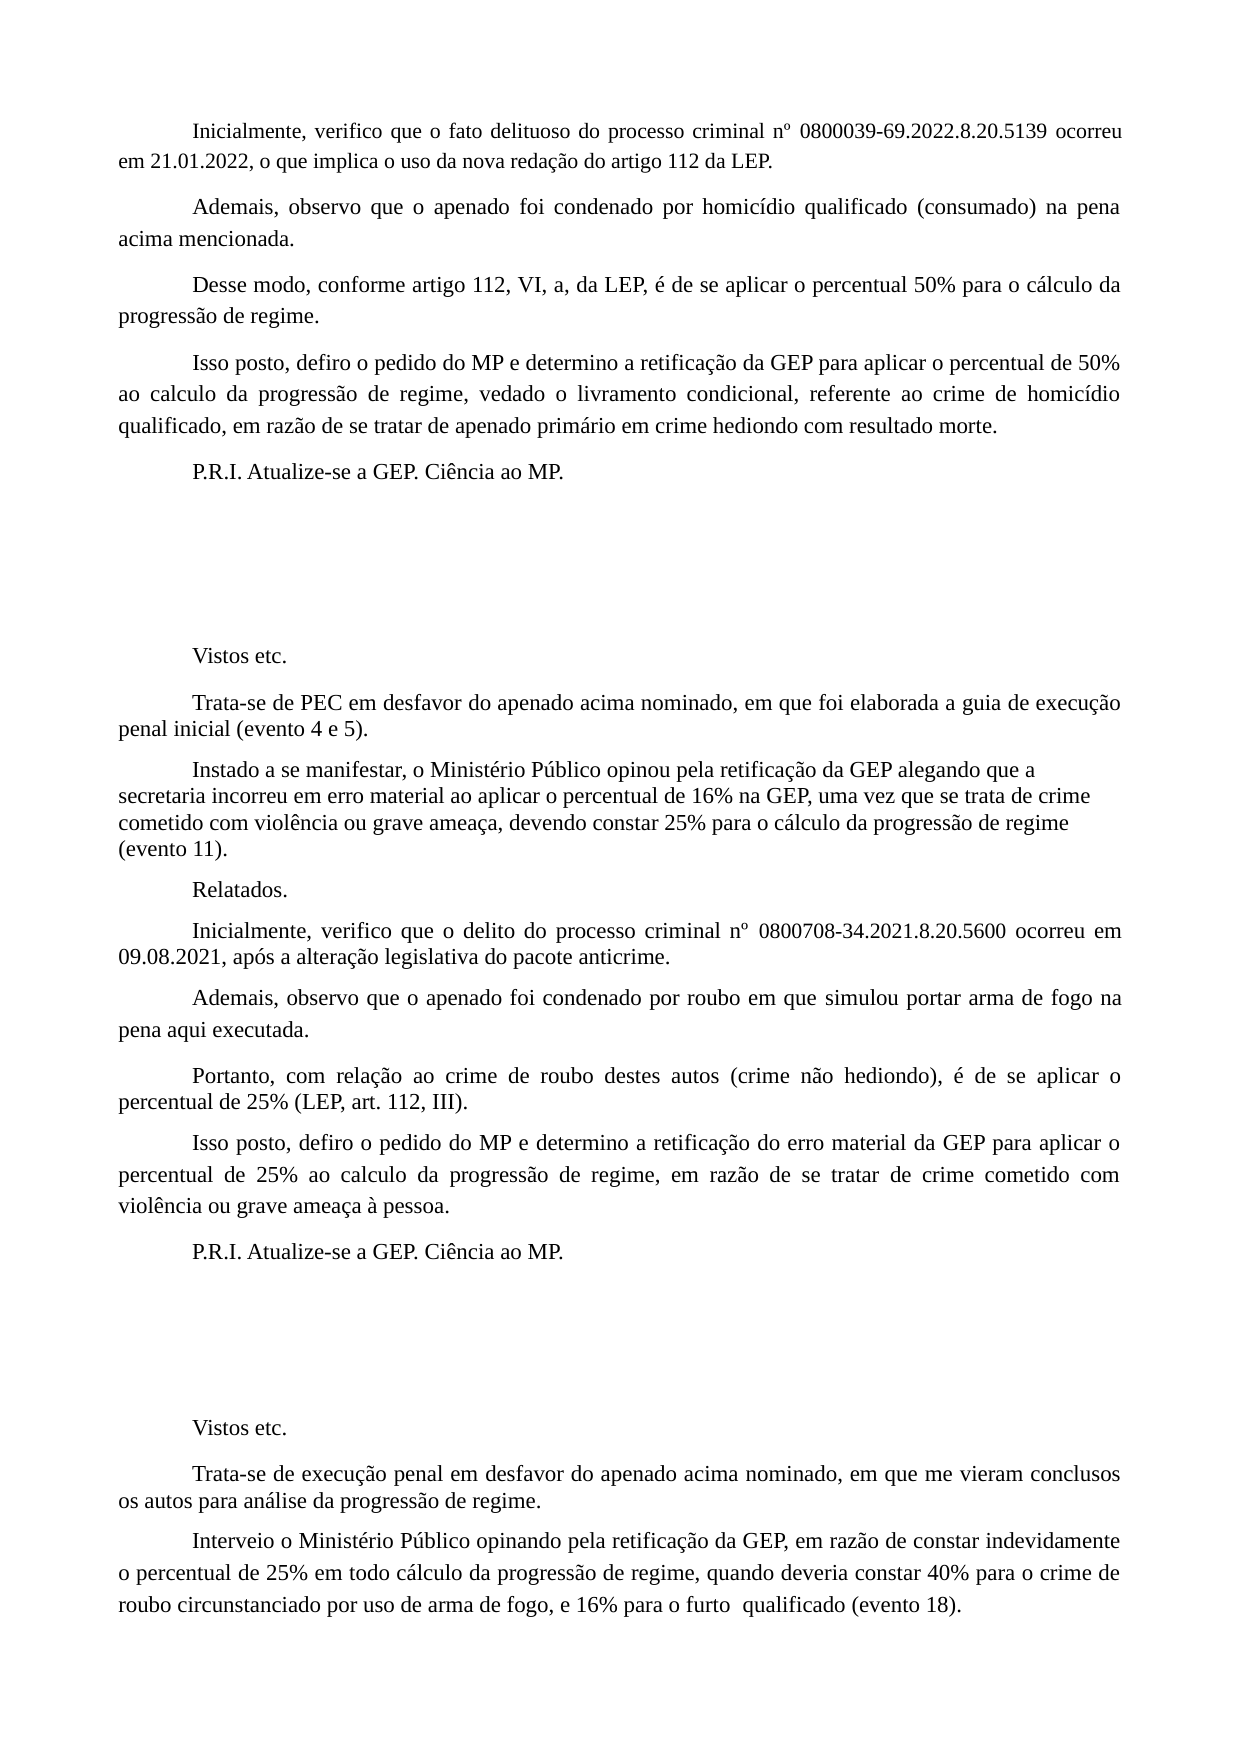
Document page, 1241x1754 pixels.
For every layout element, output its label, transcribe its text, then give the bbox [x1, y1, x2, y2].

text Instado a se manifestar, o Ministério Público opinou pela retificação da GEP alegando que a secretaria incorreu em erro material ao aplicar o percentual de 16% na GEP, uma vez que se trata de crime cometido com violência ou grave ameaça, devendo constar 25% para o cálculo da progressão de regime (evento 11). [118, 756, 1122, 861]
text Relatados. [118, 876, 1122, 902]
text Vistos etc. [118, 1414, 1122, 1441]
text P.R.I. Atualize-se a GEP. Ciência ao MP. [118, 458, 1122, 484]
text Isso posto, defiro o pedido do MP e determino a retificação da GEP para aplicar o percentual de 50% ao calculo da progressão de regime, vedado o livramento condicional, referente ao crime de homicídio qualificado, em razão de se tratar de apenado primário em crime hediondo com resultado morte. [118, 348, 1122, 438]
text P.R.I. Atualize-se a GEP. Ciência ao MP. [118, 1238, 1122, 1265]
text Portanto, com relação ao crime de roubo destes autos (crime não hediondo), é de se aplicar o percentual de 25% (LEP, art. 112, III). [118, 1062, 1122, 1114]
text Desse modo, conforme artigo 112, VI, a, da LEP, é de se aplicar o percentual 50% para o cálculo da progressão de regime. [118, 271, 1122, 329]
text Interveio o Ministério Público opinando pela retificação da GEP, em razão de constar indevidamente o percentual de 25% em todo cálculo da progressão de regime, quando deveria constar 40% para o crime de roubo circunstanciado por uso de arma de fogo, e 16% para o furto qualificado (evento 18). [118, 1528, 1122, 1617]
text Trata-se de execução penal em desfavor do apenado acima nominado, em que me vieram conclusos os autos para análise da progressão de regime. [118, 1460, 1122, 1513]
text Ademais, observo que o apenado foi condenado por homicídio qualificado (consumado) na pena acima mencionada. [118, 193, 1122, 251]
text Inicialmente, verifico que o fato delituoso do processo criminal nº 0800039-69.2022.8.20.5139 ocorreu em 21.01.2022, o que implica o uso da nova redação do artigo 112 da LEP. [118, 118, 1122, 173]
text Vistos etc. [118, 642, 1122, 669]
text Isso posto, defiro o pedido do MP e determino a retificação do erro material da GEP para aplicar o percentual de 25% ao calculo da progressão de regime, em razão de se tratar de crime cometido com violência ou grave ameaça à pessoa. [118, 1129, 1122, 1218]
text Inicialmente, verifico que o delito do processo criminal nº 0800708-34.2021.8.20.5600 ocorreu em 09.08.2021, após a alteração legislativa do pacote anticrime. [118, 917, 1122, 969]
text Trata-se de PEC em desfavor do apenado acima nominado, em que foi elaborada a guia de execução penal inicial (evento 4 e 5). [118, 688, 1122, 741]
text Ademais, observo que o apenado foi condenado por roubo em que simulou portar arma de fogo na pena aqui executada. [118, 984, 1122, 1042]
